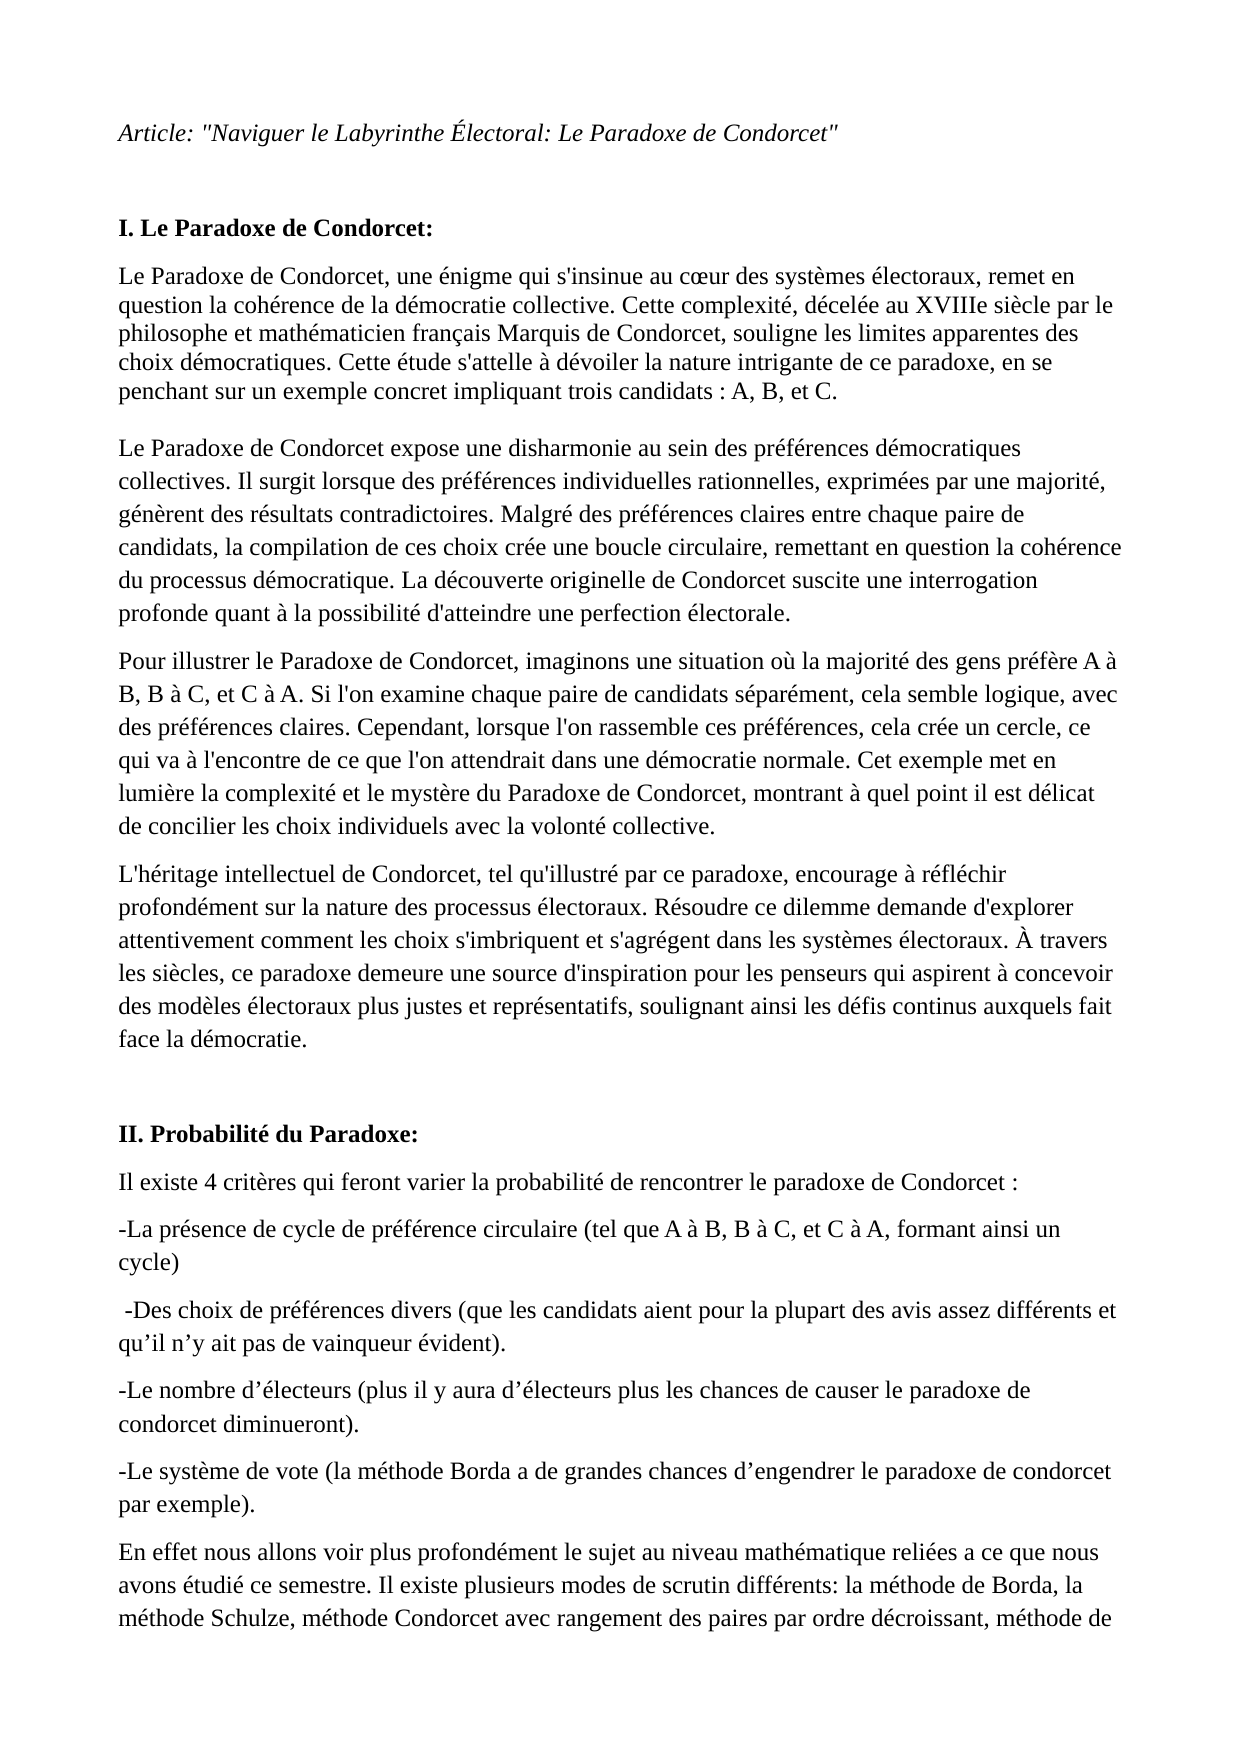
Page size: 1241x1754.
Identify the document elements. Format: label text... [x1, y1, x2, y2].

text -La présence de cycle de préférence circulaire (tel que A à B, B à C, et C à A, formant ainsi un cycle) [118, 1214, 1122, 1276]
text -Le système de vote (la méthode Borda a de grandes chances d’engendrer le paradoxe de condorcet par exemple). [118, 1456, 1122, 1518]
text Le Paradoxe de Condorcet, une énigme qui s'insinue au cœur des systèmes électoraux, remet en question la cohérence de la démocratie collective. Cette complexité, décelée au XVIIIe siècle par le philosophe et mathématicien français Marquis de Condorcet, souligne les limites apparentes des choix démocratiques. Cette étude s'attelle à dévoiler la nature intrigante de ce paradoxe, en se penchant sur un exemple concret impliquant trois candidats : A, B, et C. [118, 261, 1122, 405]
text L'héritage intellectuel de Condorcet, tel qu'illustré par ce paradoxe, encourage à réfléchir profondément sur la nature des processus électoraux. Résoudre ce dilemme demande d'explorer attentivement comment les choix s'imbriquent et s'agrégent dans les systèmes électoraux. À travers les siècles, ce paradoxe demeure une source d'inspiration pour les penseurs qui aspirent à concevoir des modèles électoraux plus justes et représentatifs, soulignant ainsi les défis continus auxquels fait face la démocratie. [118, 859, 1122, 1053]
text I. Le Paradoxe de Condorcet: [118, 213, 1122, 242]
text Il existe 4 critères qui feront varier la probabilité de rencontrer le paradoxe de Condorcet : [118, 1167, 1122, 1196]
text -Des choix de préférences divers (que les candidats aient pour la plupart des avis assez différents et qu’il n’y ait pas de vainqueur évident). [118, 1295, 1122, 1357]
text Article: "Naviguer le Labyrinthe Électoral: Le Paradoxe de Condorcet" [118, 118, 1122, 147]
text Le Paradoxe de Condorcet expose une disharmonie au sein des préférences démocratiques collectives. Il surgit lorsque des préférences individuelles rationnelles, exprimées par une majorité, génèrent des résultats contradictoires. Malgré des préférences claires entre chaque paire de candidats, la compilation de ces choix crée une boucle circulaire, remettant en question la cohérence du processus démocratique. La découverte originelle de Condorcet suscite une interrogation profonde quant à la possibilité d'atteindre une perfection électorale. [118, 433, 1122, 627]
text En effet nous allons voir plus profondément le sujet au niveau mathématique reliées a ce que nous avons étudié ce semestre. Il existe plusieurs modes de scrutin différents: la méthode de Borda, la méthode Schulze, méthode Condorcet avec rangement des paires par ordre décroissant, méthode de [118, 1537, 1122, 1632]
text -Le nombre d’électeurs (plus il y aura d’électeurs plus les chances de causer le paradoxe de condorcet diminueront). [118, 1376, 1122, 1437]
text Pour illustrer le Paradoxe de Condorcet, imaginons une situation où la majorité des gens préfère A à B, B à C, et C à A. Si l'on examine chaque paire de candidats séparément, cela semble logique, avec des préférences claires. Cependant, lorsque l'on rassemble ces préférences, cela crée un cercle, ce qui va à l'encontre de ce que l'on attendrait dans une démocratie normale. Cet exemple met en lumière la complexité et le mystère du Paradoxe de Condorcet, montrant à quel point il est délicat de concilier les choix individuels avec la volonté collective. [118, 646, 1122, 840]
text II. Probabilité du Paradoxe: [118, 1119, 1122, 1148]
